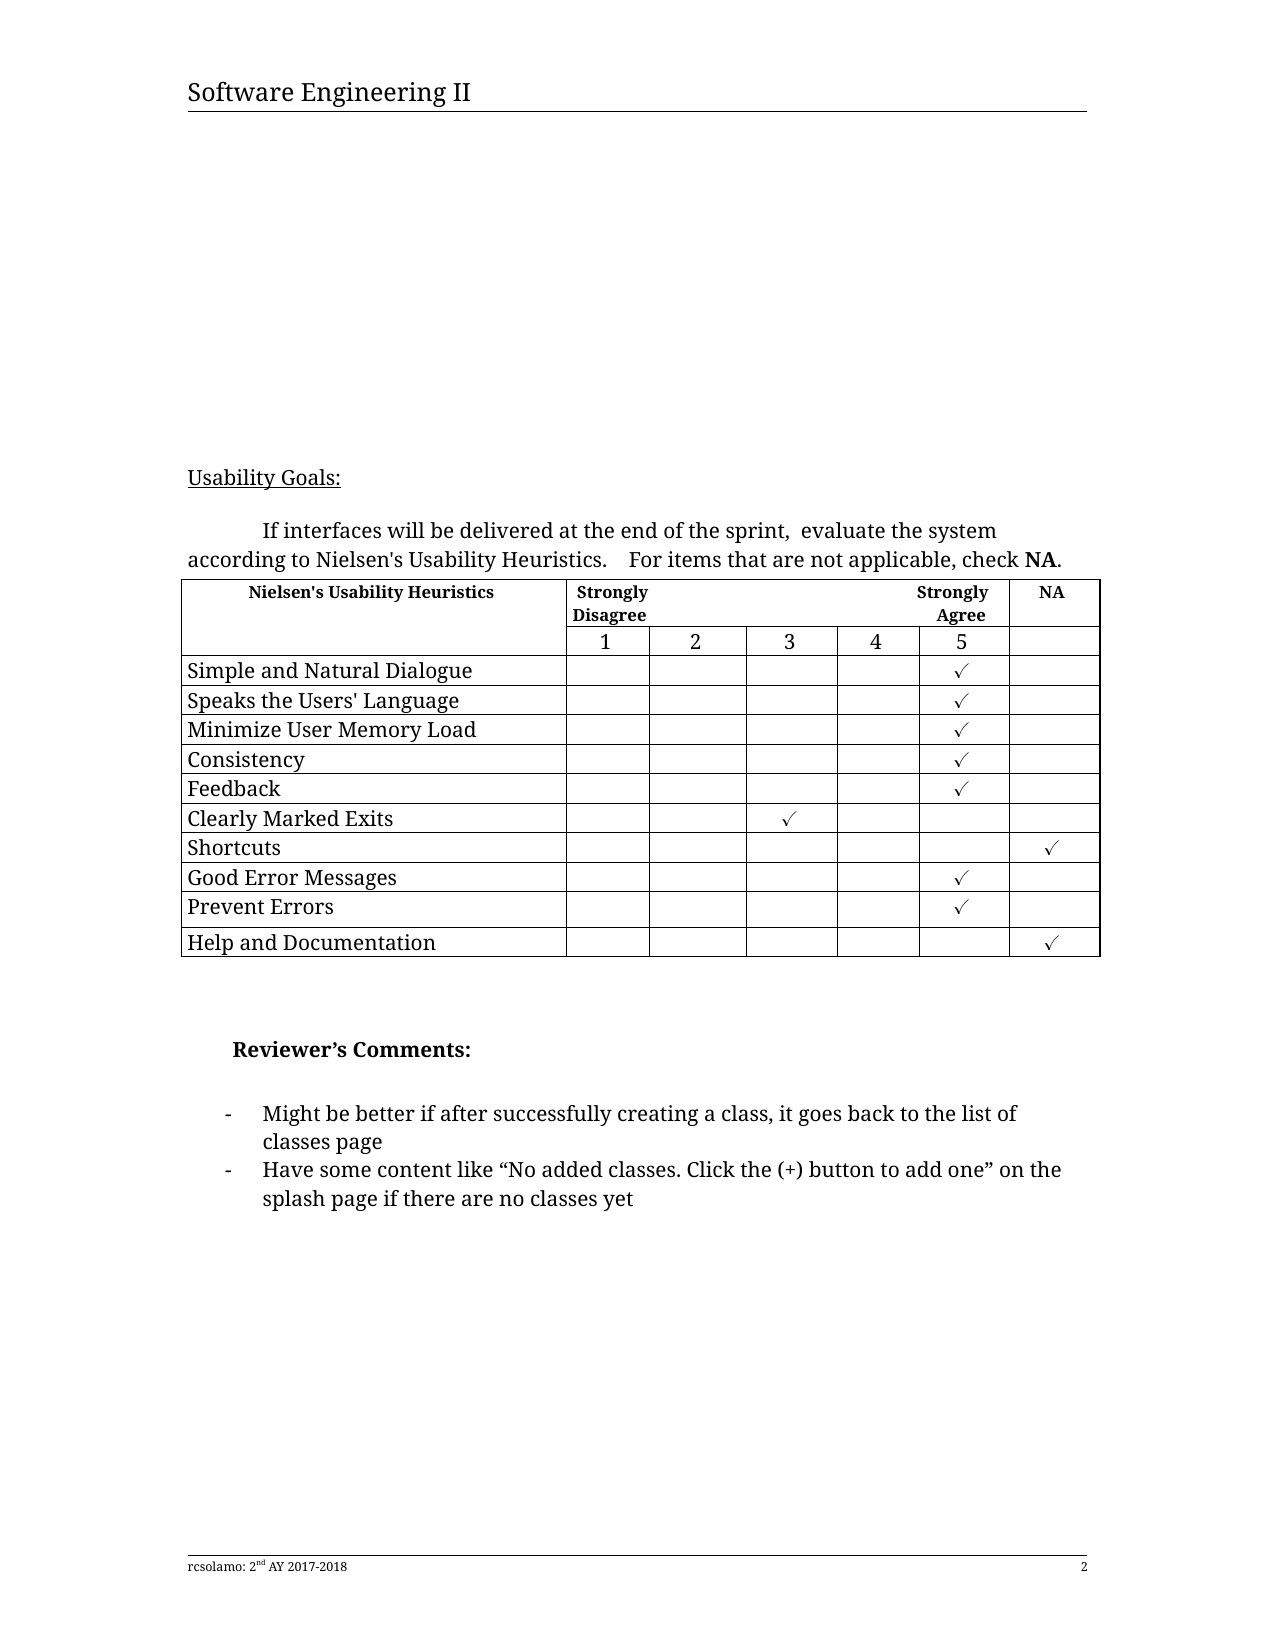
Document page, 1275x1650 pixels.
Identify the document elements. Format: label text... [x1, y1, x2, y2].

table_cell ✓ [1010, 928, 1099, 956]
table_cell [920, 928, 1009, 956]
subtitle Reviewer’s Comments: [187, 1036, 1087, 1092]
table_cell [747, 833, 837, 862]
table_cell ✓ [920, 656, 1009, 685]
list Have some content like “No added classes. Click the (+) button to add one” on the splash page if there are no classes yet [225, 1156, 1087, 1212]
table_cell Simple and Natural Dialogue [182, 656, 566, 685]
table_header NA [1010, 580, 1099, 626]
table_cell ✓ [920, 715, 1009, 744]
table_cell Feedback [182, 774, 566, 803]
table_cell [920, 804, 1009, 832]
table_cell [747, 686, 837, 714]
list Might be better if after successfully creating a class, it goes back to the list of classes page [225, 1099, 1087, 1156]
table_cell ✓ [920, 863, 1009, 891]
table_cell 5 [920, 627, 1009, 655]
table_cell [838, 774, 919, 803]
table_cell 1 [567, 627, 649, 655]
table_cell ✓ [747, 804, 837, 832]
table_cell [747, 656, 837, 685]
table_cell [1010, 774, 1099, 803]
table_cell [1010, 745, 1099, 773]
table_cell [1010, 804, 1099, 832]
table_cell [838, 833, 919, 862]
table_cell [567, 745, 649, 773]
table_cell 2 [650, 627, 746, 655]
table_cell [747, 892, 837, 927]
table_cell [567, 715, 649, 744]
table_cell [747, 774, 837, 803]
table_cell Consistency [182, 745, 566, 773]
table_cell [650, 928, 746, 956]
table_cell [567, 656, 649, 685]
table_cell [567, 833, 649, 862]
table_cell Prevent Errors [182, 892, 566, 927]
table_cell [747, 928, 837, 956]
table_cell [838, 804, 919, 832]
table_cell [747, 745, 837, 773]
table_cell 3 [747, 627, 837, 655]
table_cell ✓ [1010, 833, 1099, 862]
text Usability Goals: [187, 463, 1087, 491]
table_cell [1010, 686, 1099, 714]
table_cell [747, 715, 837, 744]
table_cell ✓ [920, 892, 1009, 927]
table_cell [838, 928, 919, 956]
table_cell [650, 833, 746, 862]
table_cell Minimize User Memory Load [182, 715, 566, 744]
table_header Nielsen's Usability Heuristics [182, 580, 566, 655]
table_cell [567, 863, 649, 891]
table_cell [838, 715, 919, 744]
table_cell [650, 774, 746, 803]
table_cell 4 [838, 627, 919, 655]
table_cell ✓ [920, 774, 1009, 803]
table_cell [567, 892, 649, 927]
table_header Strongly Strongly Disagree Agree [567, 580, 1009, 626]
table_cell [650, 715, 746, 744]
table_cell Help and Documentation [182, 928, 566, 956]
table_cell [1010, 627, 1099, 655]
table_cell [650, 686, 746, 714]
table_cell Good Error Messages [182, 863, 566, 891]
table_cell [1010, 715, 1099, 744]
table_cell [747, 863, 837, 891]
subtitle If interfaces will be delivered at the end of the sprint, evaluate the system according to Nielsen's Usability Heuristics. For items that are not applicable, check NA. [187, 516, 1087, 573]
table_cell [650, 804, 746, 832]
table_cell Speaks the Users' Language [182, 686, 566, 714]
table_cell [920, 833, 1009, 862]
table_cell [1010, 656, 1099, 685]
table_cell ✓ [920, 745, 1009, 773]
table_cell [567, 804, 649, 832]
table_cell [838, 745, 919, 773]
table_cell Clearly Marked Exits [182, 804, 566, 832]
table_cell [1010, 863, 1099, 891]
table_cell [567, 686, 649, 714]
table_cell [650, 745, 746, 773]
table_cell [838, 863, 919, 891]
table_cell ✓ [920, 686, 1009, 714]
table_cell [838, 892, 919, 927]
table_cell [567, 928, 649, 956]
table_cell [838, 686, 919, 714]
table_cell [567, 774, 649, 803]
table_cell [650, 892, 746, 927]
table_cell [838, 656, 919, 685]
table_cell Shortcuts [182, 833, 566, 862]
table_cell [650, 863, 746, 891]
table_cell [650, 656, 746, 685]
table_cell [1010, 892, 1099, 927]
